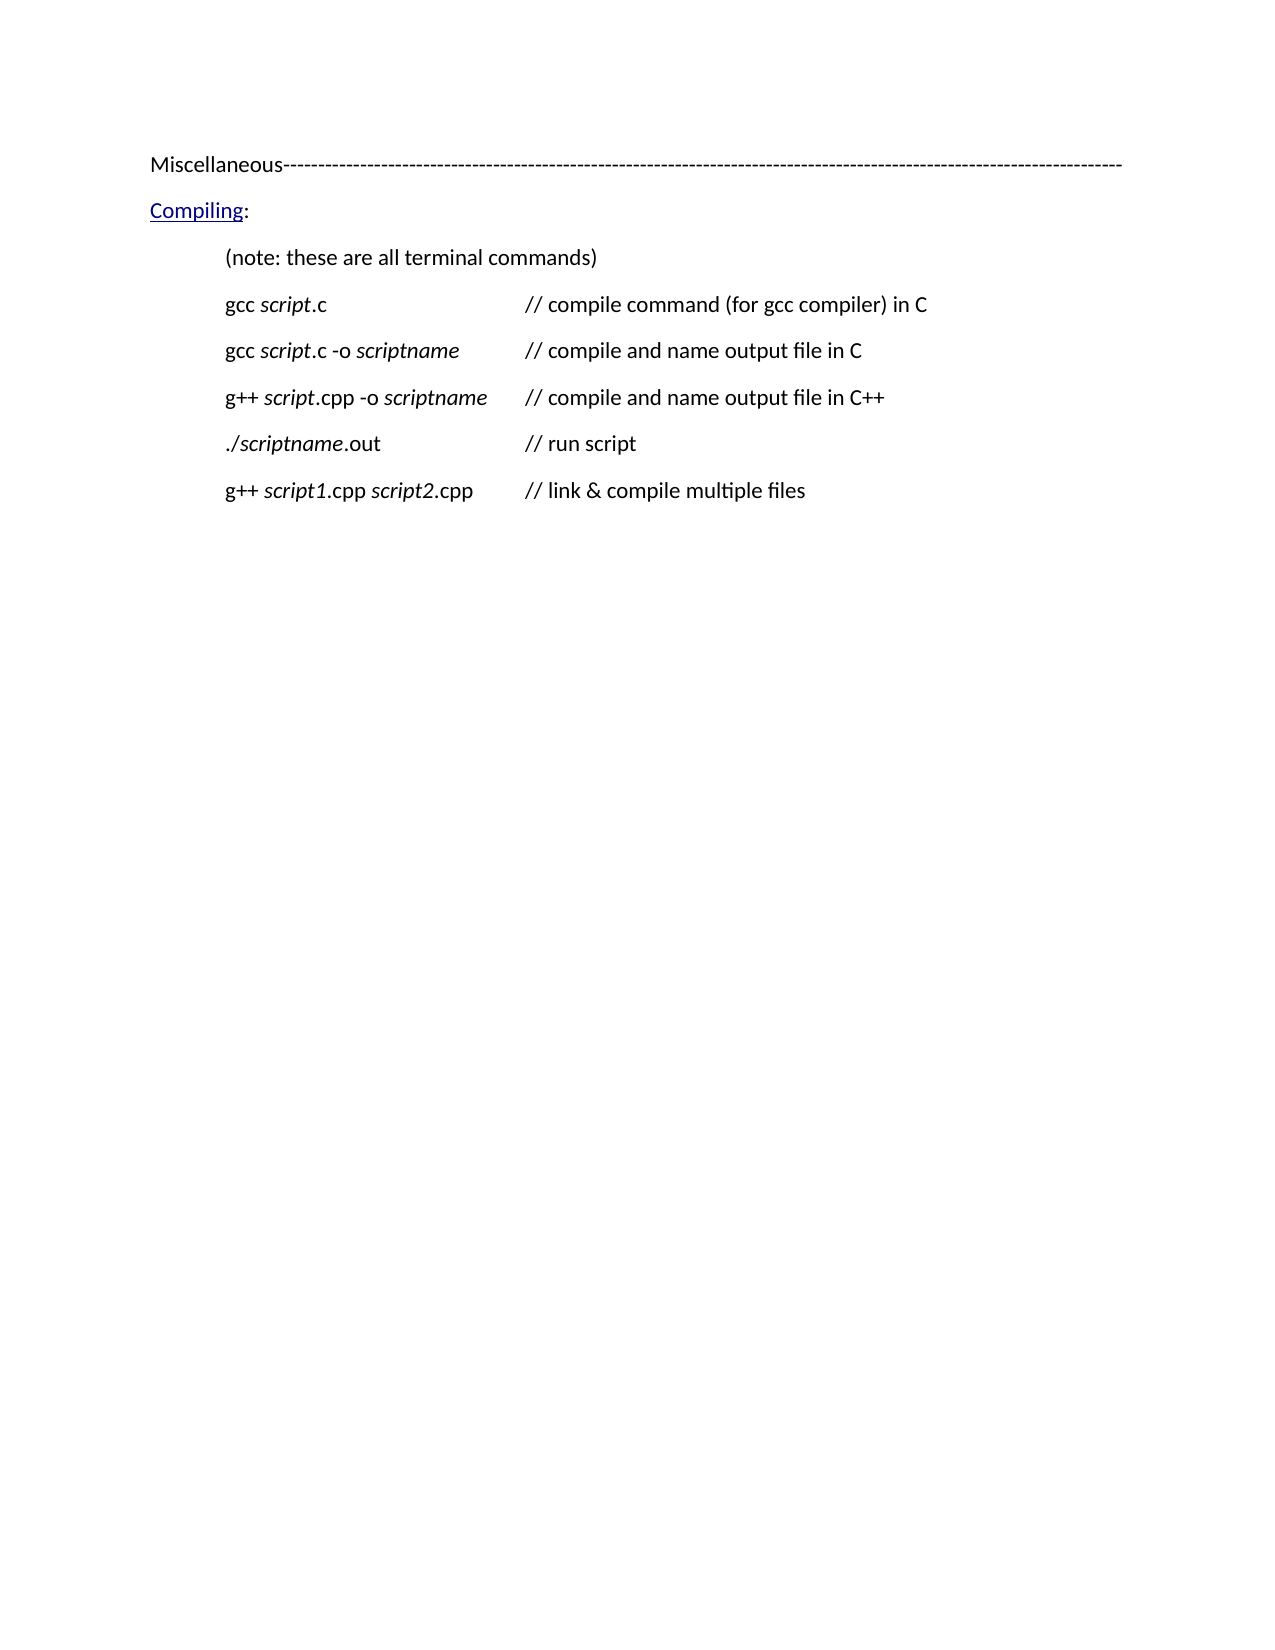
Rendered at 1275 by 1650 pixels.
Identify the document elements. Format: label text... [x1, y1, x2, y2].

text g++ script1.cpp script2.cpp // link & compile multiple files [150, 476, 1125, 504]
text gcc script.c // compile command (for gcc compiler) in C [225, 290, 1125, 318]
text ./scriptname.out // run script [150, 429, 1125, 457]
text Miscellaneous------------------------------------------------------------------------------------------------------------------------ [150, 150, 1125, 178]
text g++ script.cpp -o scriptname // compile and name output file in C++ [150, 383, 1125, 411]
text (note: these are all terminal commands) [150, 243, 1125, 271]
text Compiling: [150, 197, 1125, 224]
text gcc script.c -o scriptname // compile and name output file in C [150, 336, 1125, 364]
